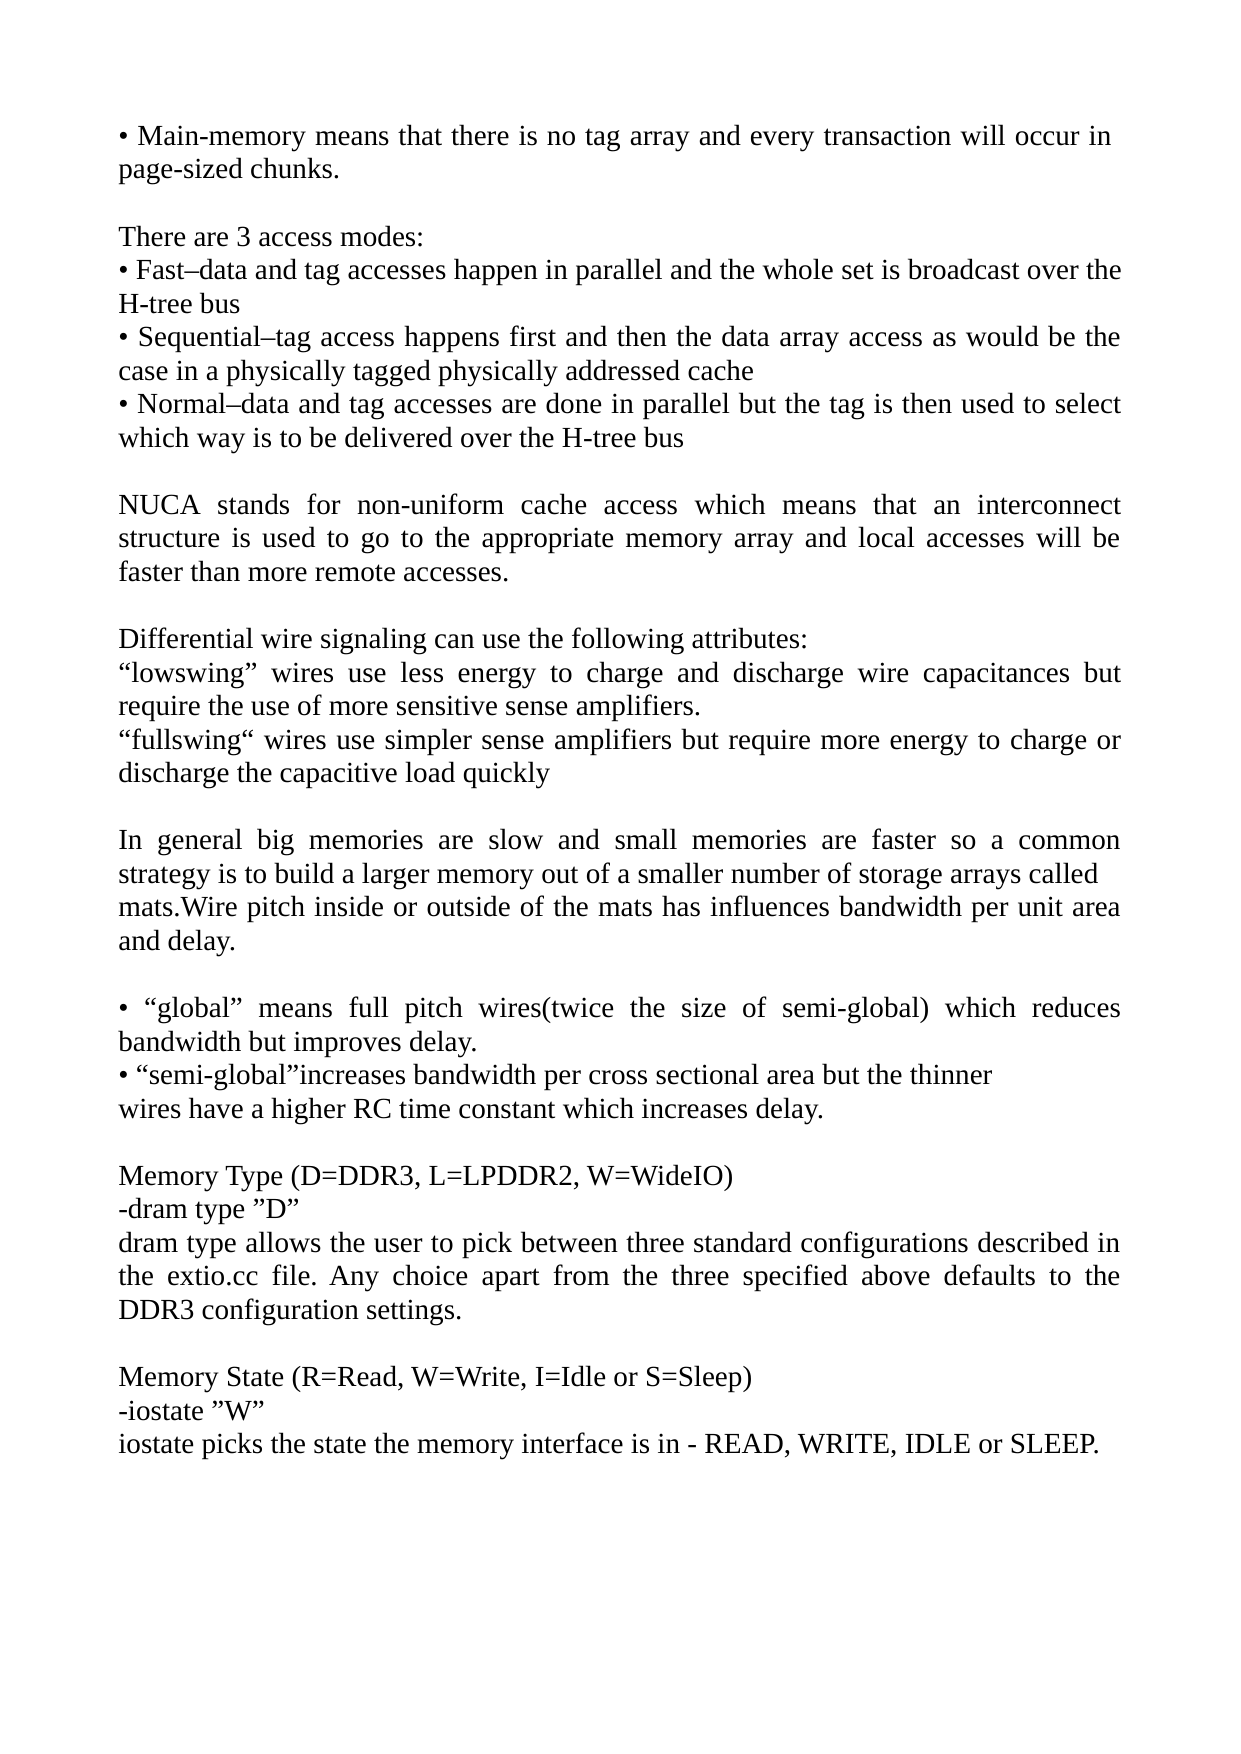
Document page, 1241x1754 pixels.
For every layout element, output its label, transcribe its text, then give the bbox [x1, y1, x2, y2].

text In general big memories are slow and small memories are faster so a common strategy is to build a larger memory out of a smaller number of storage arrays called [118, 822, 1122, 889]
text “lowswing” wires use less energy to charge and discharge wire capacitances but require the use of more sensitive sense amplifiers. [118, 655, 1122, 722]
text There are 3 access modes: [118, 219, 1122, 252]
text • “global” means full pitch wires (twice the size of semi‐global) which reduces bandwidth but improves delay. [118, 990, 1122, 1057]
text iostate picks the state the memory interface is in - READ, WRITE, IDLE or SLEEP. [118, 1426, 1122, 1460]
text • Normal – data and tag accesses are done in parallel but the tag is then used to select which way is to be delivered over the H‐tree bus [118, 386, 1122, 453]
text -dram type ”D” [118, 1191, 1122, 1225]
text Memory State (R=Read, W=Write, I=Idle or S=Sleep) [118, 1359, 1122, 1393]
text “fullswing “ wires use simpler sense amplifiers but require more energy to charge or discharge the capacitive load quickly [118, 722, 1122, 789]
text Memory Type (D=DDR3, L=LPDDR2, W=WideIO) [118, 1158, 1122, 1191]
text • “semi‐global” increases bandwidth per cross sectional area but the thinner [118, 1057, 1122, 1091]
text Differential wire signaling can use the following attributes: [118, 621, 1122, 655]
text mats. Wire pitch inside or outside of the mats has influences bandwidth per unit area and delay. [118, 889, 1122, 957]
text wires have a higher RC time constant which increases delay. [118, 1091, 1122, 1124]
text • Main‐memory means that there is no tag array and every transaction will occur in page‐sized chunks. [118, 118, 1122, 185]
text -iostate ”W” [118, 1393, 1122, 1426]
text NUCA stands for non‐uniform cache access which means that an interconnect structure is used to go to the appropriate memory array and local accesses will be faster than more remote accesses. [118, 487, 1122, 588]
text • Sequential – tag access happens first and then the data array access as would be the case in a physically tagged physically addressed cache [118, 319, 1122, 386]
text • Fast – data and tag accesses happen in parallel and the whole set is broadcast over the H‐tree bus [118, 252, 1122, 319]
text dram type allows the user to pick between three standard configurations described in the extio.cc file. Any choice apart from the three specified above defaults to the DDR3 configuration settings. [118, 1225, 1122, 1326]
